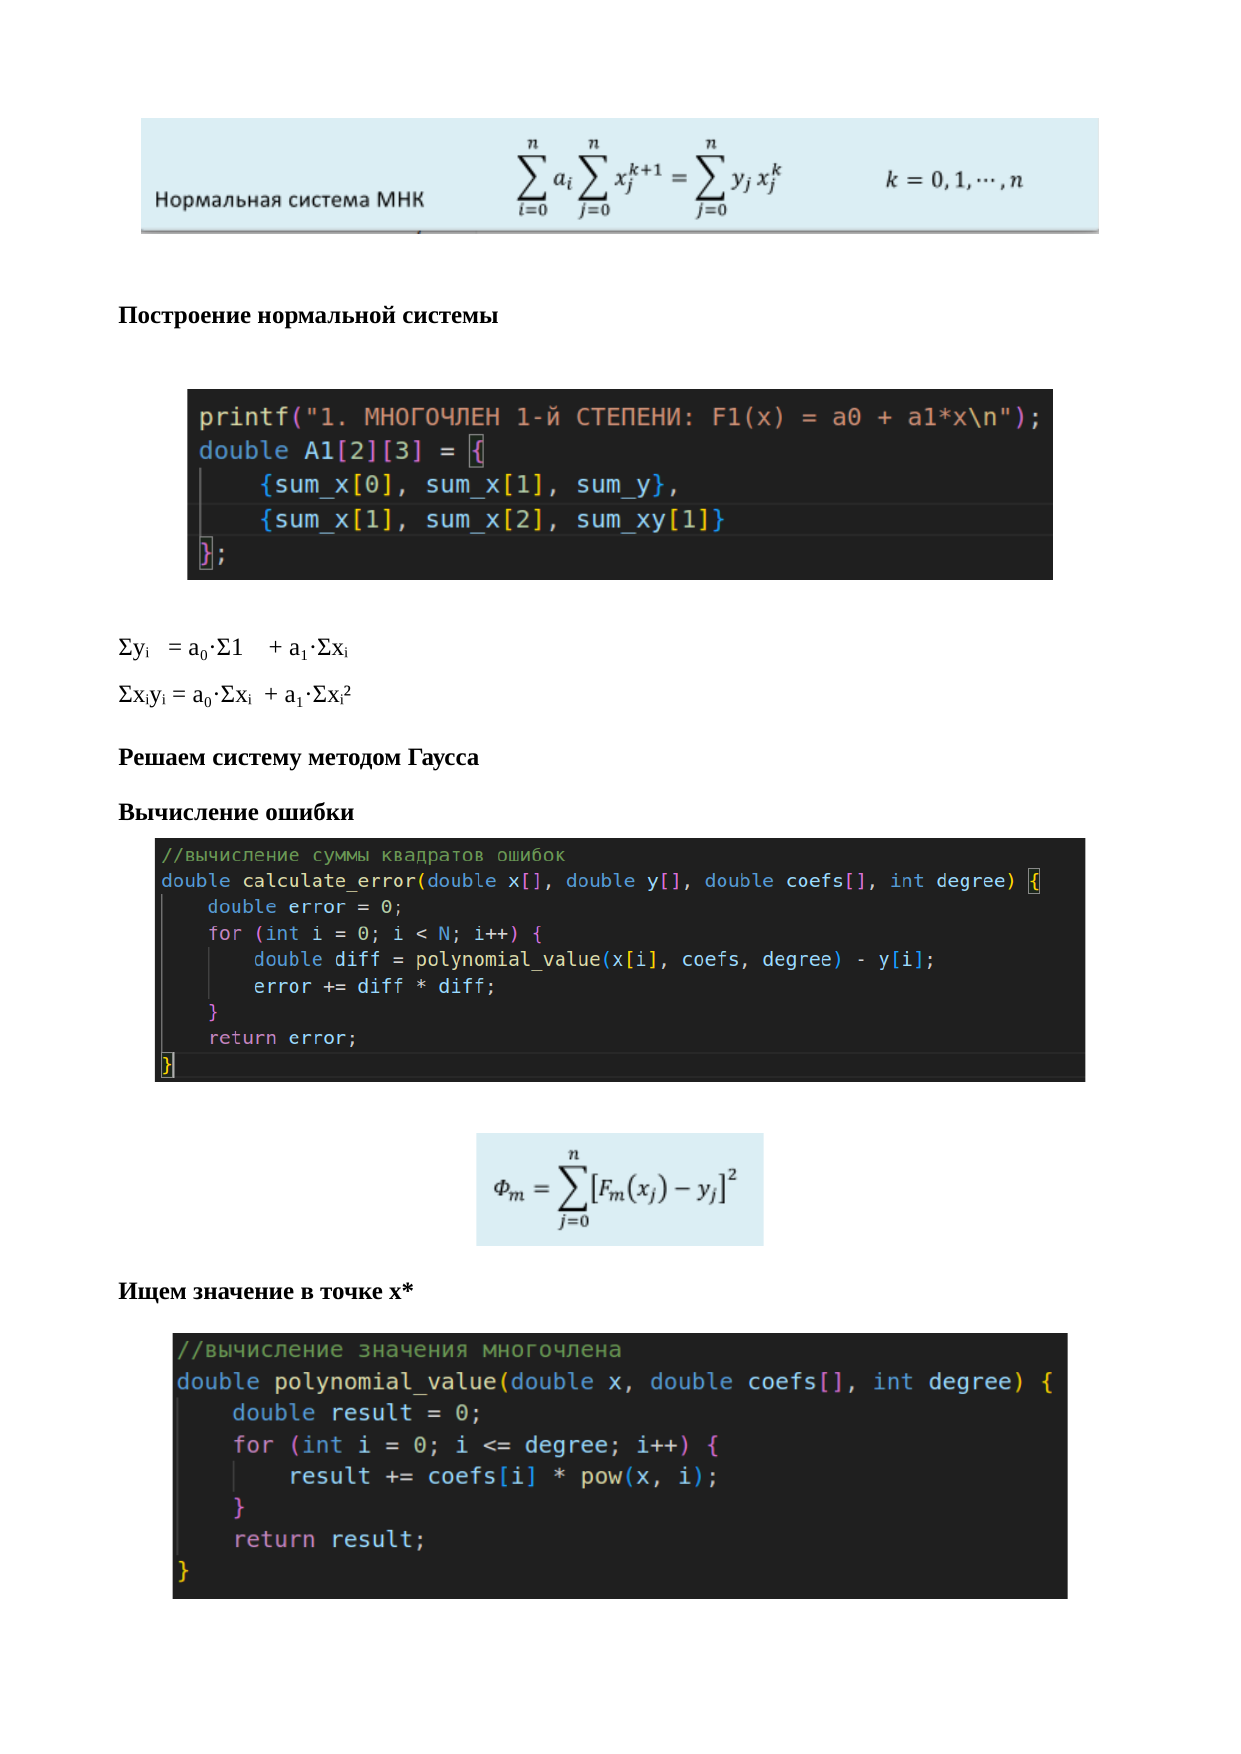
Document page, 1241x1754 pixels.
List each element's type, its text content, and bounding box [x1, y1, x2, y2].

picture [154, 838, 1086, 1082]
subtitle Вычисление ошибки [118, 797, 1122, 826]
picture [476, 1133, 764, 1246]
picture [141, 118, 1099, 234]
text Σyᵢ = a₀·Σ1 + a₁·Σxᵢ [118, 632, 1122, 661]
subtitle Построение нормальной системы [118, 300, 1122, 329]
text Σxᵢyᵢ = a₀·Σxᵢ + a₁·Σxᵢ² [118, 679, 1122, 708]
picture [172, 1333, 1068, 1599]
subtitle Решаем систему методом Гаусса [118, 742, 1122, 770]
text Ищем значение в точке x* [118, 1276, 1122, 1305]
picture [187, 389, 1053, 580]
